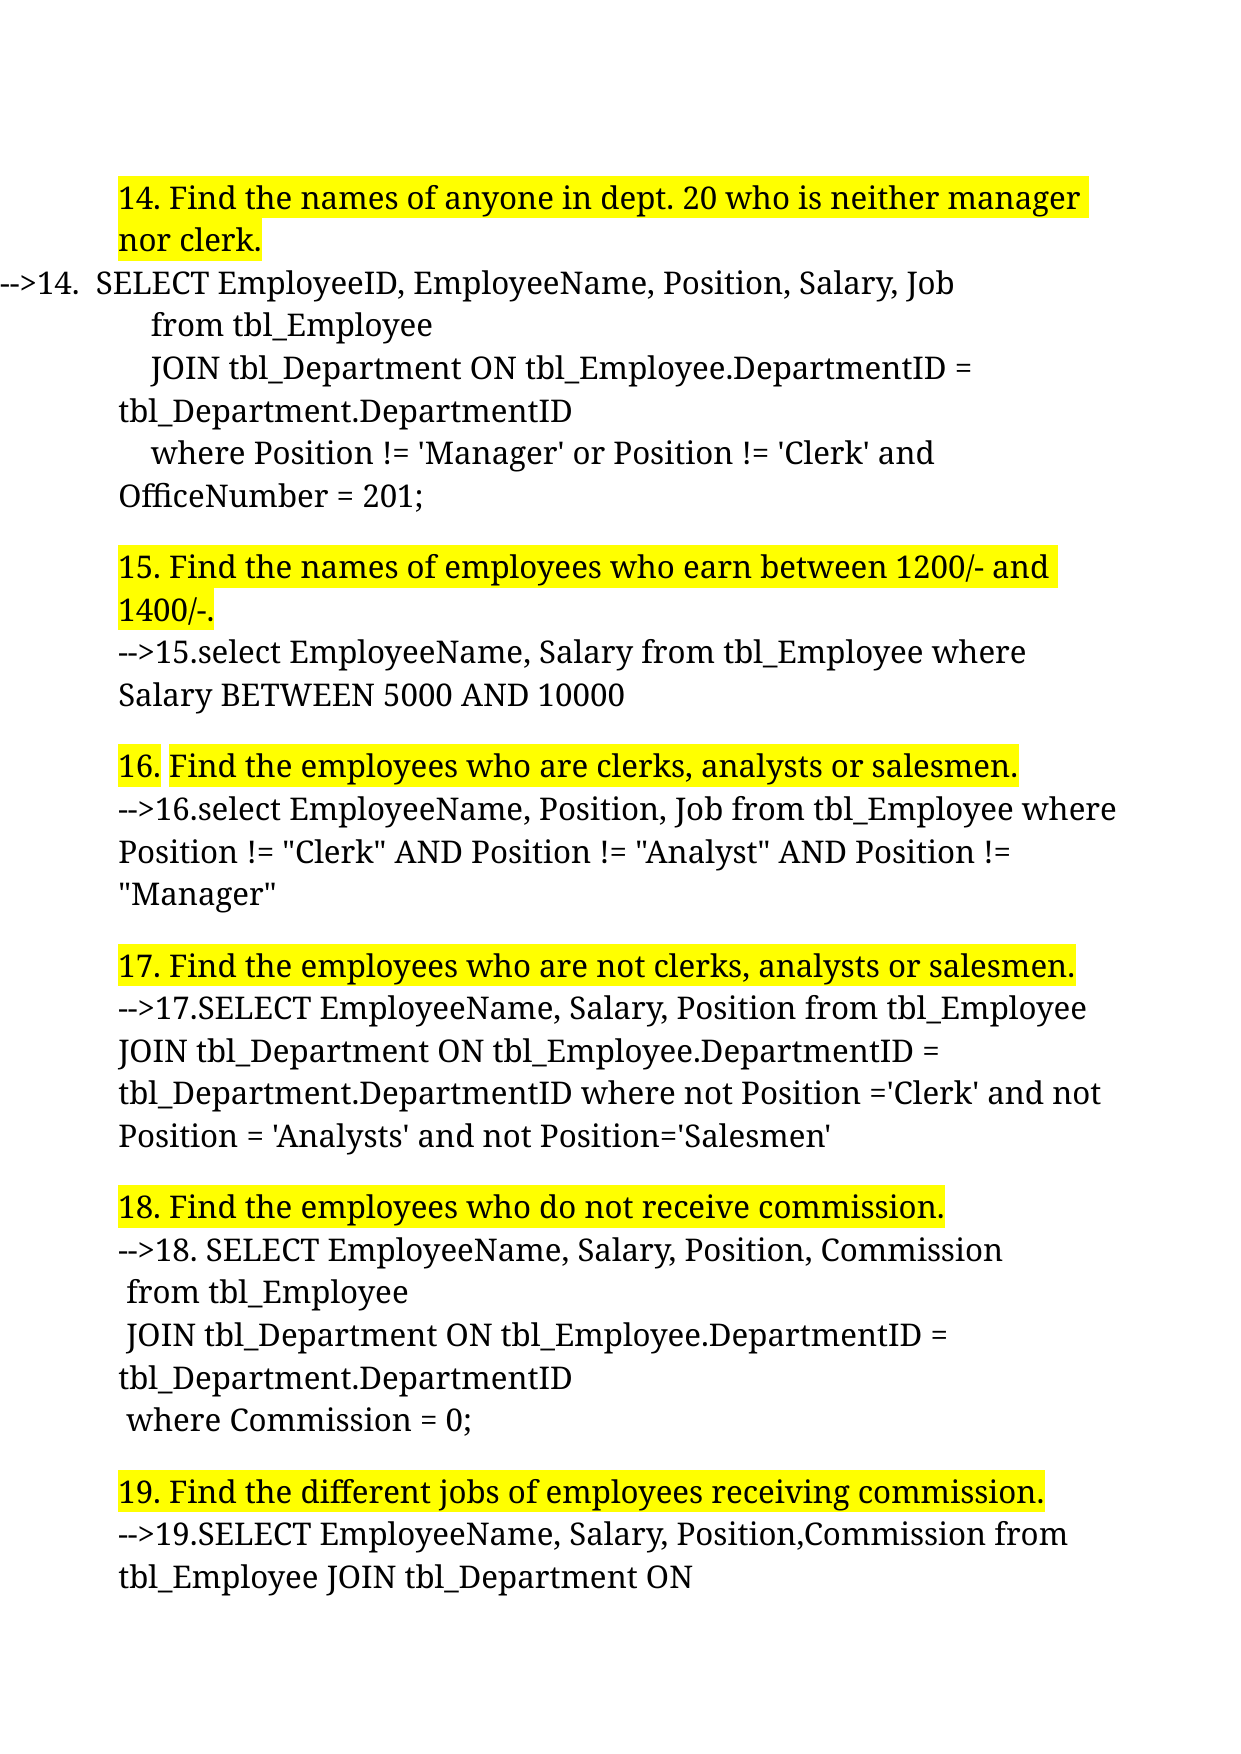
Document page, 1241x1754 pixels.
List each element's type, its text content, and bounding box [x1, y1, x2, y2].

text JOIN tbl_Department ON tbl_Employee.DepartmentID = tbl_Department.DepartmentID [118, 1313, 1122, 1398]
text 16. Find the employees who are clerks, analysts or salesmen. [118, 744, 1122, 787]
text 14. Find the names of anyone in dept. 20 who is neither manager nor clerk. [118, 176, 1122, 261]
text where Commission = 0; [118, 1398, 1122, 1441]
text -->14. SELECT EmployeeID, EmployeeName, Position, Salary, Job [0, 261, 1122, 303]
text 19. Find the different jobs of employees receiving commission. [118, 1470, 1122, 1512]
text -->19.SELECT EmployeeName, Salary, Position,Commission from tbl_Employee JOIN tbl_Department ON [118, 1512, 1122, 1597]
text from tbl_Employee [118, 1271, 1122, 1313]
text -->17.SELECT EmployeeName, Salary, Position from tbl_Employee JOIN tbl_Department ON tbl_Employee.DepartmentID = tbl_Department.DepartmentID where not Position ='Clerk' and not Position = 'Analysts' and not Position='Salesmen' [118, 986, 1122, 1157]
text from tbl_Employee [118, 303, 1122, 346]
text -->16.select EmployeeName, Position, Job from tbl_Employee where Position != "Clerk" AND Position != "Analyst" AND Position != "Manager" [118, 787, 1122, 915]
text -->18. SELECT EmployeeName, Salary, Position, Commission [118, 1228, 1122, 1271]
text 17. Find the employees who are not clerks, analysts or salesmen. [118, 943, 1122, 986]
text 15. Find the names of employees who earn between 1200/- and 1400/-. [118, 545, 1122, 630]
text JOIN tbl_Department ON tbl_Employee.DepartmentID = tbl_Department.DepartmentID [118, 346, 1122, 431]
text 18. Find the employees who do not receive commission. [118, 1185, 1122, 1228]
text where Position != 'Manager' or Position != 'Clerk' and OfficeNumber = 201; [118, 431, 1122, 516]
text -->15.select EmployeeName, Salary from tbl_Employee where Salary BETWEEN 5000 AND 10000 [118, 630, 1122, 716]
